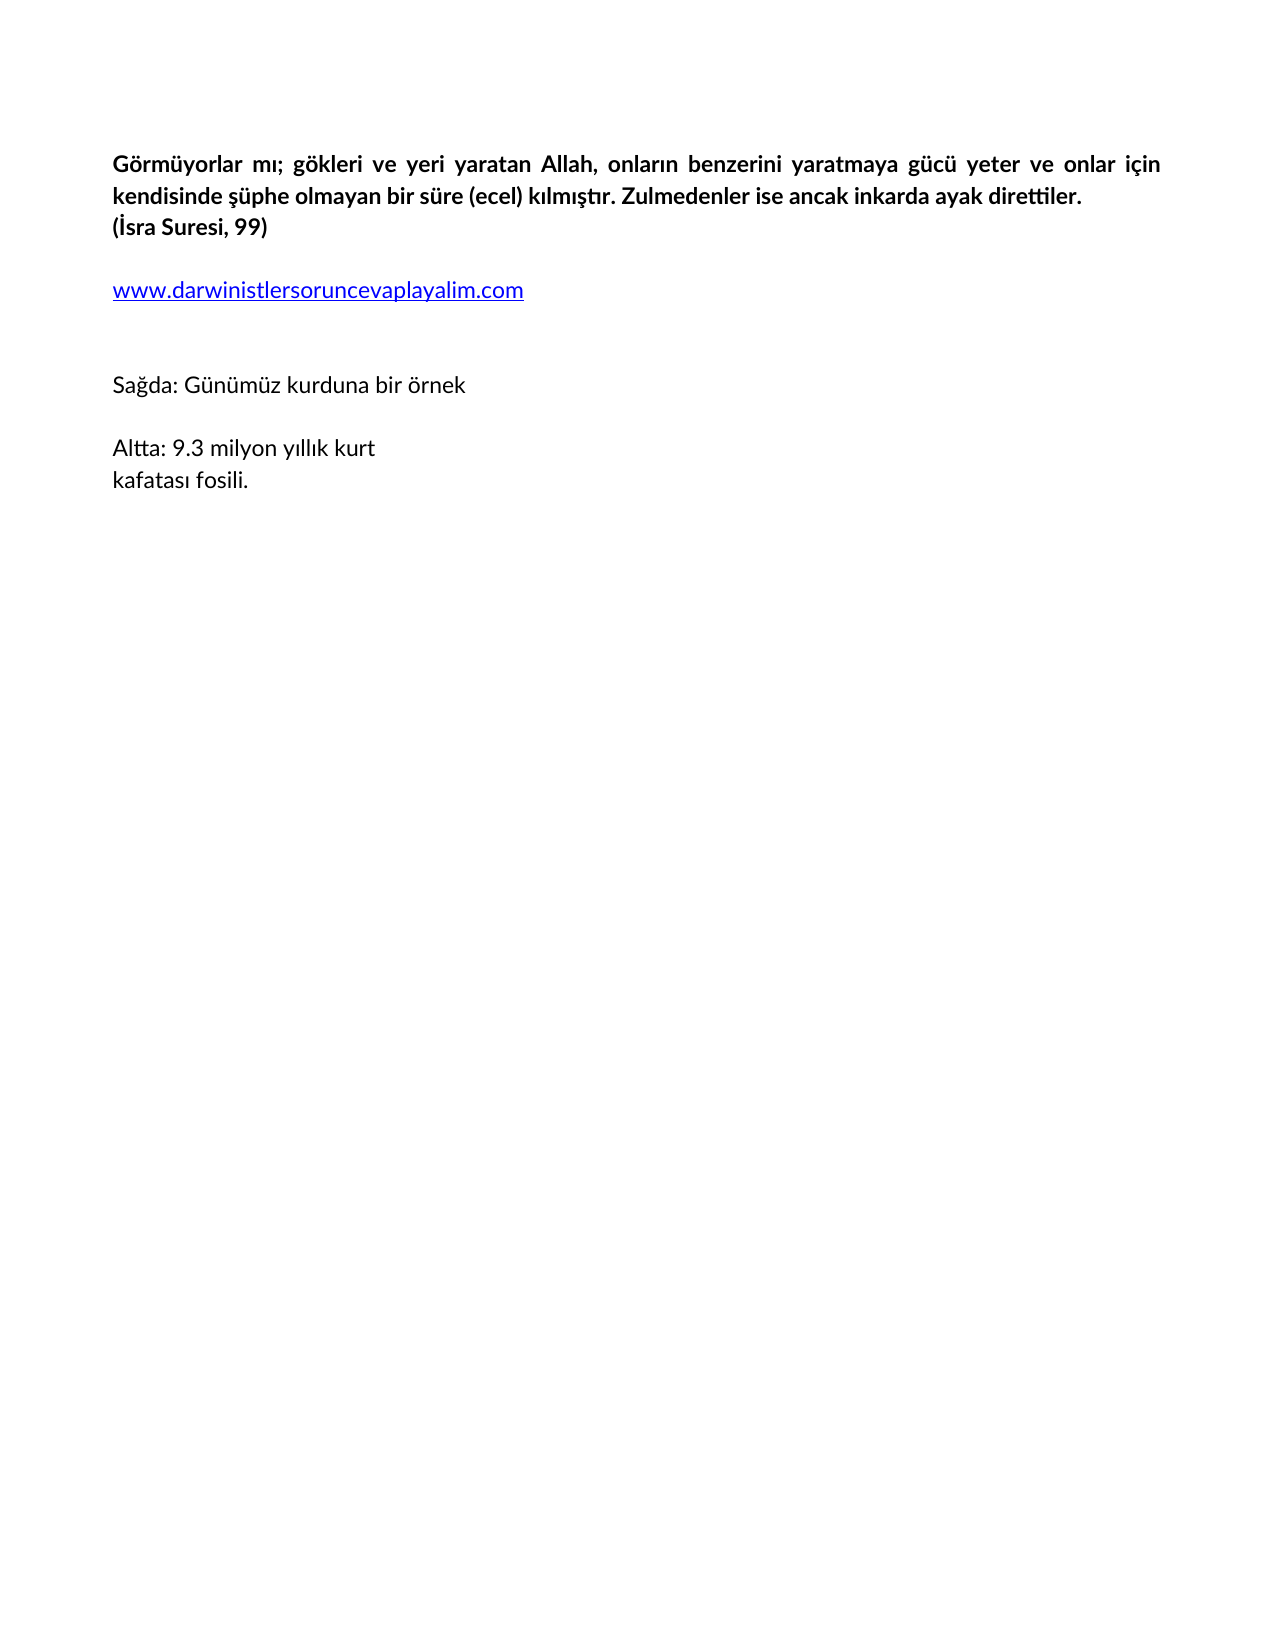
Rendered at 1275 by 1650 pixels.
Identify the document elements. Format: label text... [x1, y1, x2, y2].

text Altta: 9.3 milyon yıllık kurt [112, 434, 1162, 462]
text Görmüyorlar mı; gökleri ve yeri yaratan Allah, onların benzerini yaratmaya gücü yeter ve onlar için kendisinde şüphe olmayan bir süre (ecel) kılmıştır. Zulmedenler ise ancak inkarda ayak direttiler. [112, 150, 1162, 209]
text Sağda: Günümüz kurduna bir örnek [112, 371, 1162, 398]
text (İsra Suresi, 99) [112, 213, 1162, 241]
text kafatası fosili. [112, 466, 1162, 493]
text www.darwinistlersoruncevaplayalim.com [112, 276, 1162, 304]
